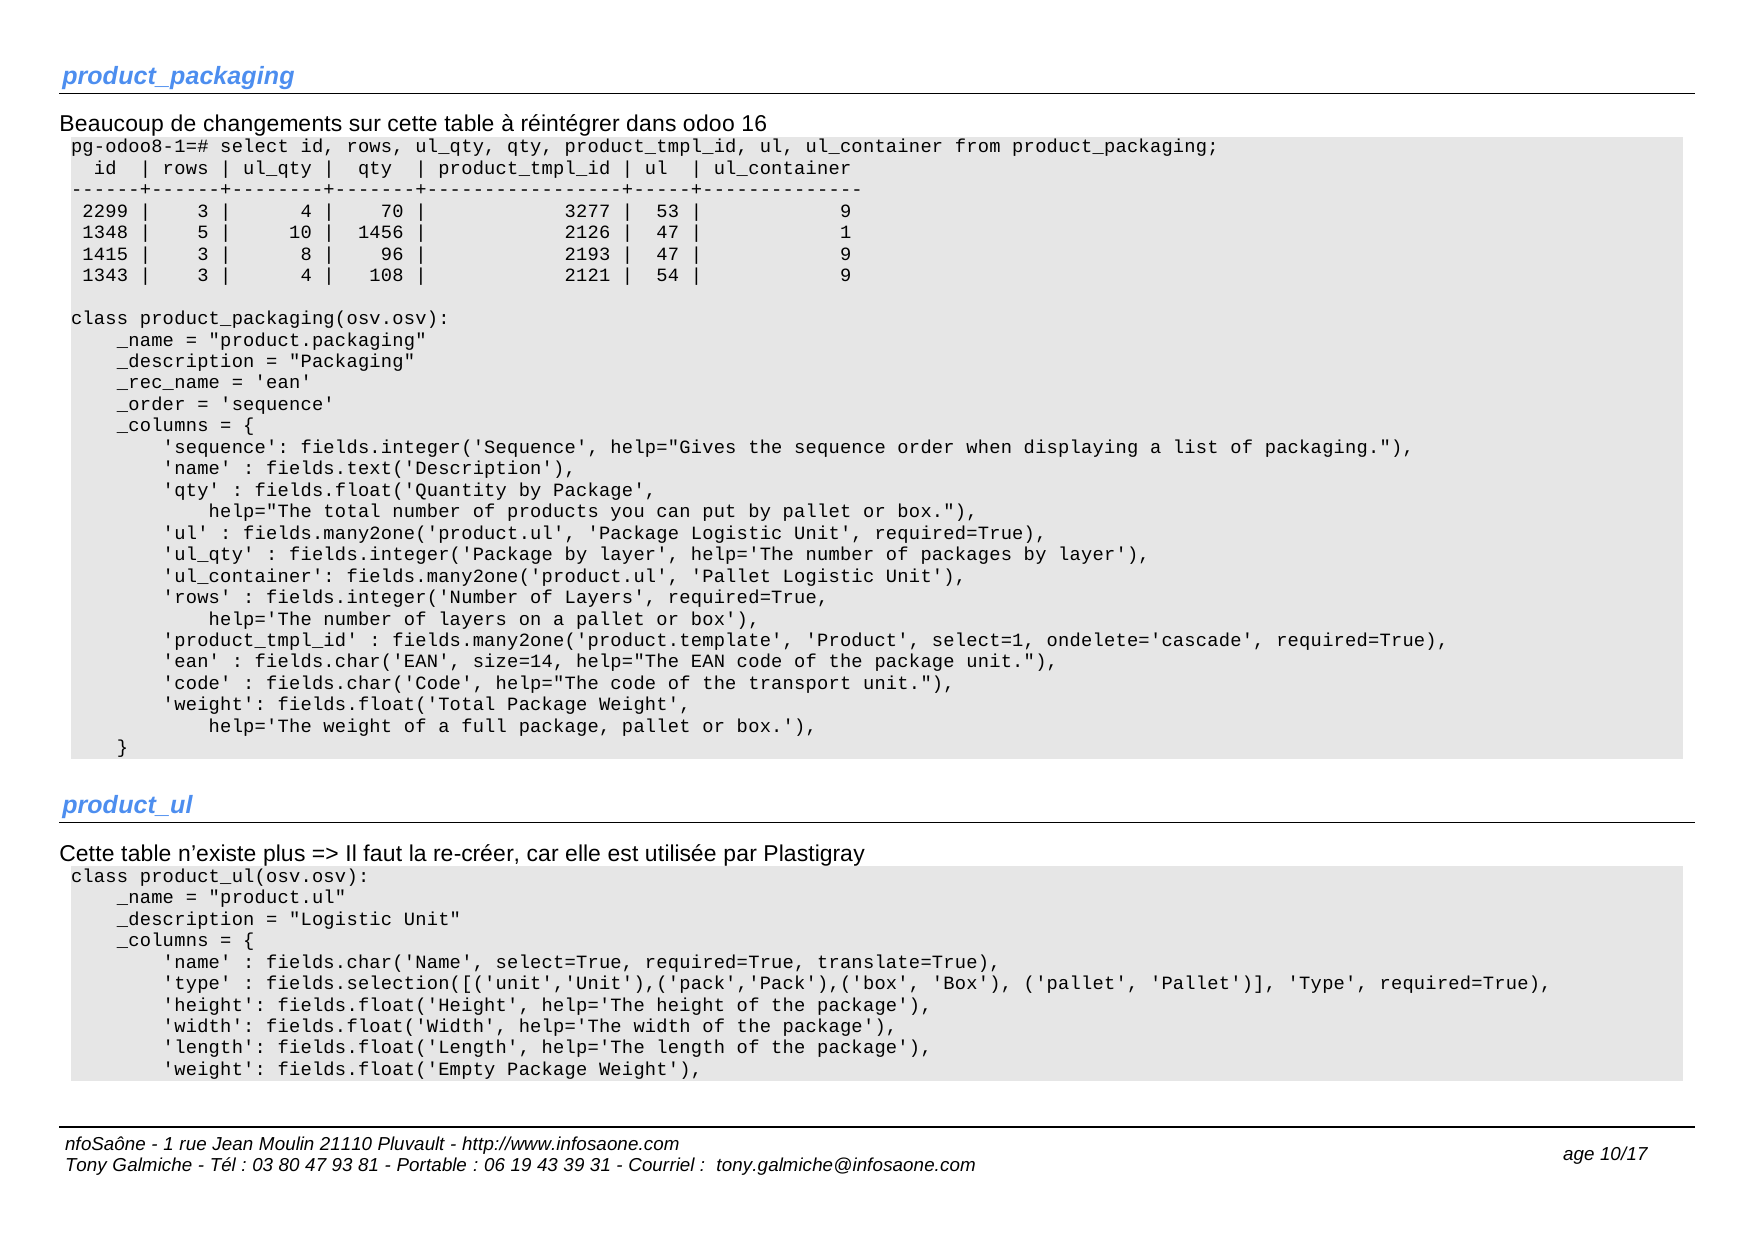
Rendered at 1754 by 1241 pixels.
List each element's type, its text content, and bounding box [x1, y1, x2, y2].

text 'qty' : fields.float('Quantity by Package', [71, 480, 1683, 502]
text 'height': fields.float('Height', help='The height of the package'), [71, 995, 1683, 1016]
text 'ul' : fields.many2one('product.ul', 'Package Logistic Unit', required=True), [71, 523, 1683, 544]
text 1415 | 3 | 8 | 96 | 2193 | 47 | 9 [71, 244, 1683, 266]
text 'code' : fields.char('Code', help="The code of the transport unit."), [71, 673, 1683, 695]
text _description = "Logistic Unit" [71, 909, 1683, 931]
text class product_packaging(osv.osv): [71, 308, 1683, 330]
text 1348 | 5 | 10 | 1456 | 2126 | 47 | 1 [71, 223, 1683, 244]
text 'width': fields.float('Width', help='The width of the package'), [71, 1016, 1683, 1038]
text 'length': fields.float('Length', help='The length of the package'), [71, 1038, 1683, 1059]
text _name = "product.ul" [71, 888, 1683, 909]
text help='The weight of a full package, pallet or box.'), [71, 716, 1683, 738]
text _name = "product.packaging" [71, 330, 1683, 351]
text 'product_tmpl_id' : fields.many2one('product.template', 'Product', select=1, ondelete='cascade', required=True), [71, 630, 1683, 652]
subtitle product_ul [59, 788, 1695, 822]
text 'weight': fields.float('Empty Package Weight'), [71, 1059, 1683, 1081]
text 'name' : fields.char('Name', select=True, required=True, translate=True), [71, 952, 1683, 973]
text 'name' : fields.text('Description'), [71, 459, 1683, 480]
text class product_ul(osv.osv): [71, 866, 1683, 888]
text 'rows' : fields.integer('Number of Layers', required=True, [71, 587, 1683, 609]
text _description = "Packaging" [71, 351, 1683, 373]
text _columns = { [71, 931, 1683, 952]
text _rec_name = 'ean' [71, 373, 1683, 394]
text help="The total number of products you can put by pallet or box."), [71, 502, 1683, 523]
text 'ul_qty' : fields.integer('Package by layer', help='The number of packages by layer'), [71, 544, 1683, 566]
subtitle product_packaging [59, 59, 1695, 93]
text 'sequence': fields.integer('Sequence', help="Gives the sequence order when displaying a list of packaging."), [71, 437, 1683, 459]
text _columns = { [71, 416, 1683, 437]
text help='The number of layers on a pallet or box'), [71, 609, 1683, 630]
text id | rows | ul_qty | qty | product_tmpl_id | ul | ul_container [71, 158, 1683, 180]
text 2299 | 3 | 4 | 70 | 3277 | 53 | 9 [71, 201, 1683, 223]
text 'weight': fields.float('Total Package Weight', [71, 695, 1683, 716]
text ------+------+--------+-------+-----------------+-----+-------------- [71, 180, 1683, 201]
text Beaucoup de changements sur cette table à réintégrer dans odoo 16 [59, 111, 1695, 137]
text 'type' : fields.selection([('unit','Unit'),('pack','Pack'),('box', 'Box'), ('pallet', 'Pallet')], 'Type', required=True), [71, 973, 1683, 995]
text } [71, 738, 1683, 759]
text 1343 | 3 | 4 | 108 | 2121 | 54 | 9 [71, 266, 1683, 287]
text 'ul_container': fields.many2one('product.ul', 'Pallet Logistic Unit'), [71, 566, 1683, 587]
text Cette table n’existe plus => Il faut la re-créer, car elle est utilisée par Plastigray [59, 840, 1695, 866]
text pg-odoo8-1=# select id, rows, ul_qty, qty, product_tmpl_id, ul, ul_container from product_packaging; [71, 137, 1683, 158]
text 'ean' : fields.char('EAN', size=14, help="The EAN code of the package unit."), [71, 652, 1683, 673]
text _order = 'sequence' [71, 394, 1683, 416]
